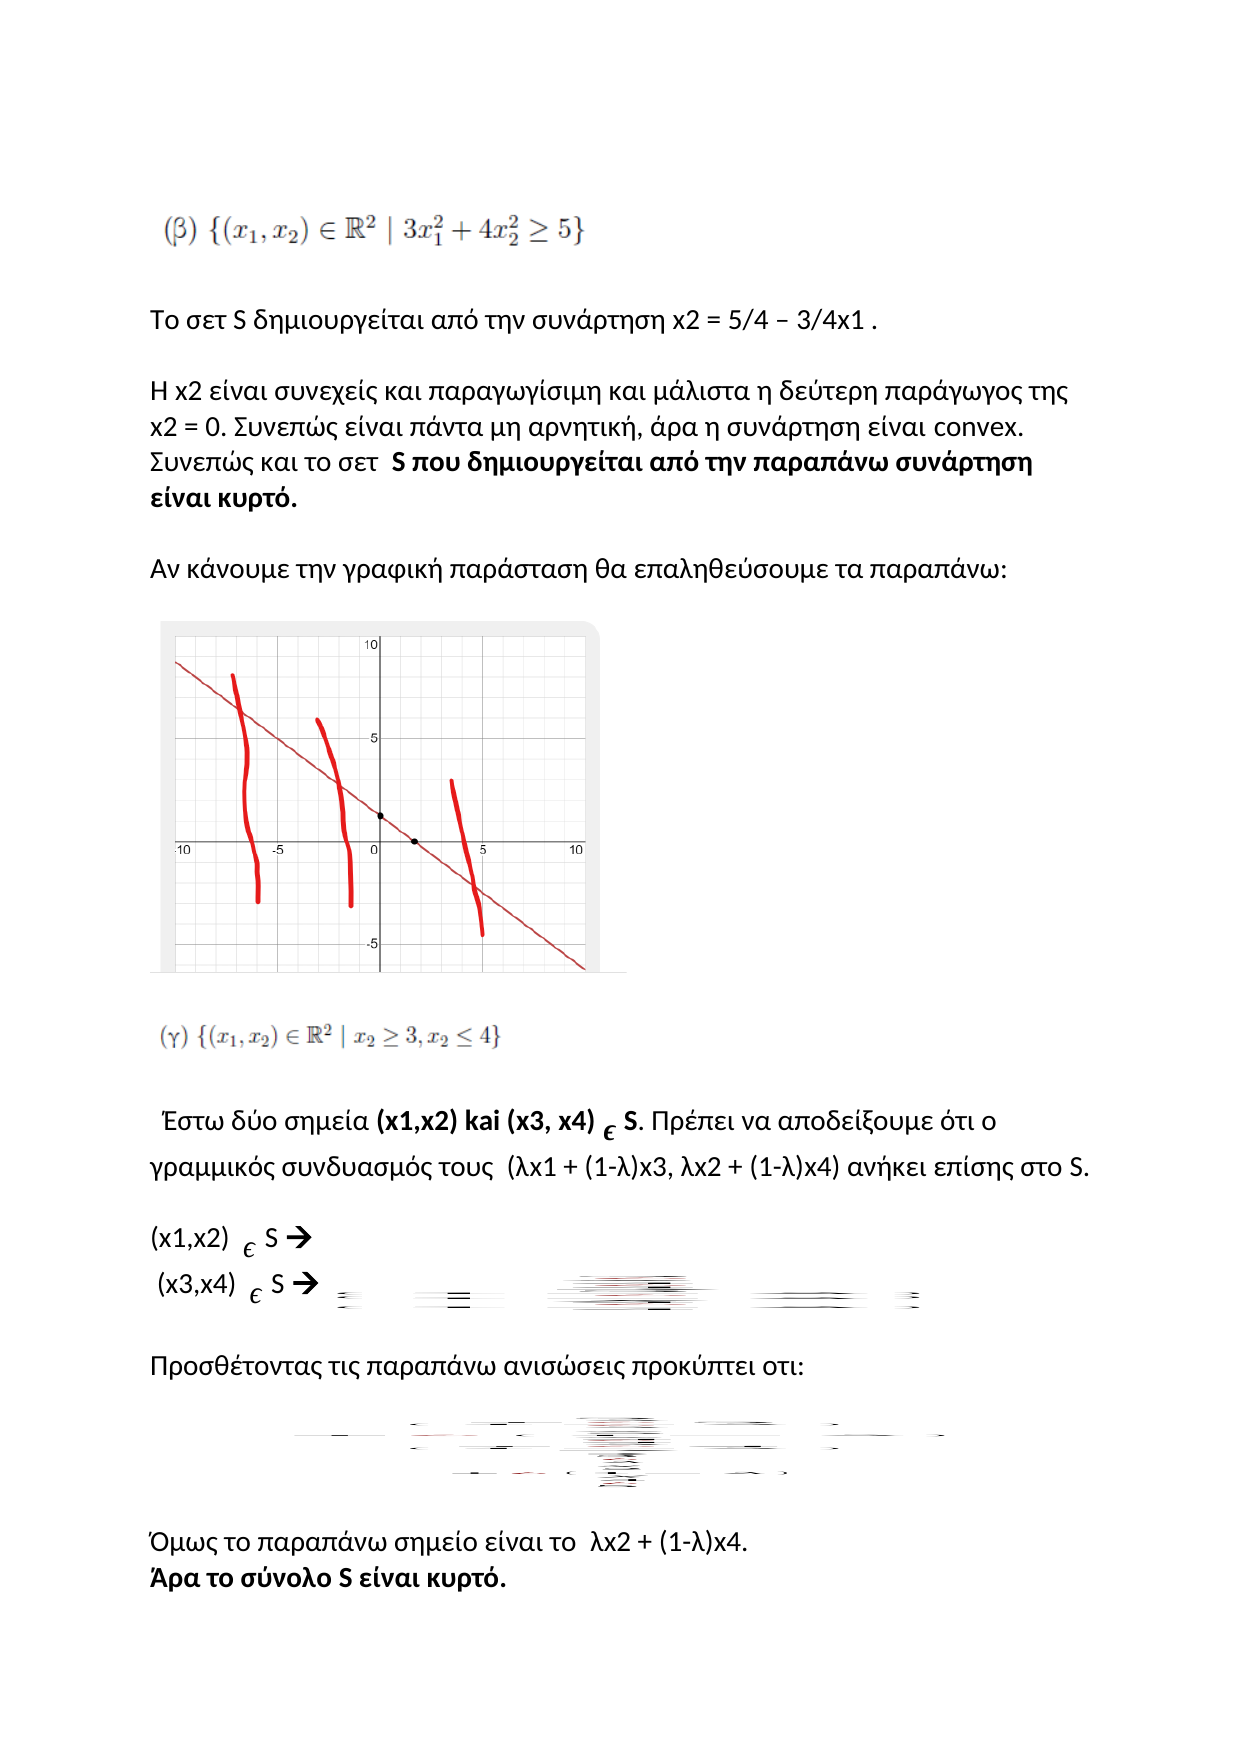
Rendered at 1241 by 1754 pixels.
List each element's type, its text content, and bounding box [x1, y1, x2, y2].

text Όμως το παραπάνω σημείο είναι το λx2 + (1-λ)x4. [150, 1523, 1090, 1559]
text (x1,x2) S  [150, 1219, 1090, 1265]
text To σετ S δημιουργείται από την συνάρτηση x2 = 5/4 – 3/4x1 . [150, 301, 1090, 337]
text Έστω δύο σημεία (x1,x2) kai (x3, x4) S. Πρέπει να αποδείξουμε ότι ο γραμμικός συνδυασμός τους (λx1 + (1-λ)x3, λx2 + (1-λ)x4) ανήκει επίσης στο S. [150, 1102, 1090, 1184]
text Άρα το σύνολο S είναι κυρτό. [150, 1559, 1090, 1595]
text H x2 είναι συνεχείς και παραγωγίσιμη και μάλιστα η δεύτερη παράγωγος της x2 = 0. Συνεπώς είναι πάντα μη αρνητική, άρα η συνάρτηση είναι convex. Συνεπώς και το σετ S που δημιουργείται από την παραπάνω συνάρτηση είναι κυρτό. [150, 372, 1090, 515]
text Αν κάνουμε την γραφική παράσταση θα επαληθεύσουμε τα παραπάνω: [150, 550, 1090, 586]
text (x3,x4) S  [150, 1265, 1090, 1311]
text Προσθέτοντας τις παραπάνω ανισώσεις προκύπτει οτι: [150, 1347, 1090, 1382]
